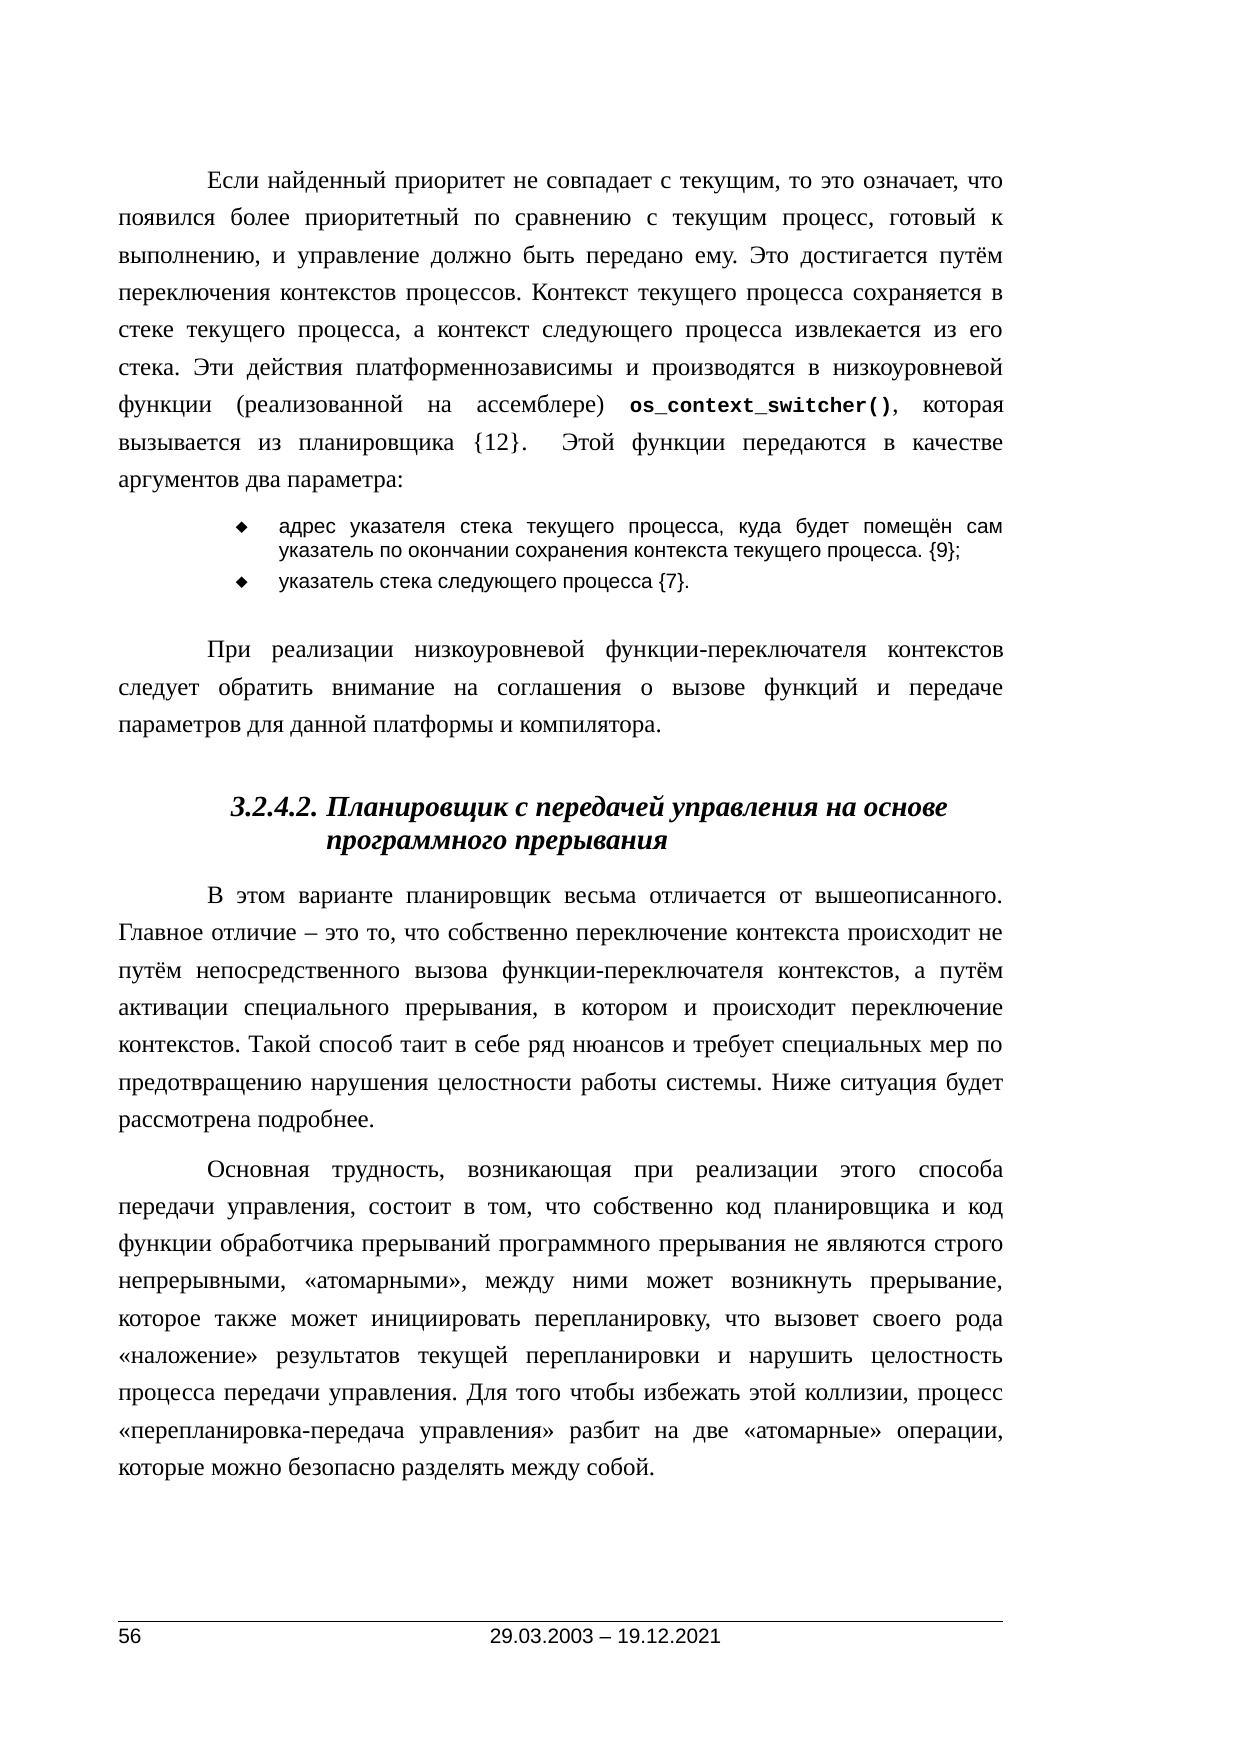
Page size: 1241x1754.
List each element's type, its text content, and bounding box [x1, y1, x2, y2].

text Основная трудность, возникающая при реализации этого способа передачи управления, состоит в том, что собственно код планировщика и код функции обработчика прерываний программного прерывания не являются строго непрерывными, «атомарными», между ними может возникнуть прерывание, которое также может инициировать перепланировку, что вызовет своего рода «наложение» результатов текущей перепланировки и нарушить целостность процесса передачи управления. Для того чтобы избежать этой коллизии, процесс «перепланировка-передача управления» разбит на две «атомарные» операции, которые можно безопасно разделять между собой. [118, 1154, 1004, 1481]
subtitle Планировщик с передачей управления на основе программного прерывания [231, 789, 1004, 856]
text При реализации низкоуровневой функции-переключателя контекстов следует обратить внимание на соглашения о вызове функций и передаче параметров для данной платформы и компилятора. [118, 634, 1004, 738]
text Если найденный приоритет не совпадает с текущим, то это означает, что появился более приоритетный по сравнению с текущим процесс, готовый к выполнению, и управление должно быть передано ему. Это достигается путём переключения контекстов процессов. Контекст текущего процесса сохраняется в стеке текущего процесса, а контекст следующего процесса извлекается из его стека. Эти действия платформеннозависимы и производятся в низкоуровневой функции (реализованной на ассемблере) os_context_switcher(), которая вызывается из планировщика {12}. Этой функции передаются в качестве аргументов два параметра: [118, 165, 1004, 493]
text В этом варианте планировщик весьма отличается от вышеописанного. Главное отличие – это то, что собственно переключение контекста происходит не путём непосредственного вызова функции-переключателя контекстов, а путём активации специального прерывания, в котором и происходит переключение контекстов. Такой способ таит в себе ряд нюансов и требует специальных мер по предотвращению нарушения целостности работы системы. Ниже ситуация будет рассмотрена подробнее. [118, 880, 1004, 1133]
list указатель стека следующего процесса {7}. [236, 568, 1004, 592]
list адрес указателя стека текущего процесса, куда будет помещён сам указатель по окончании сохранения контекста текущего процесса. {9}; [236, 514, 1004, 562]
